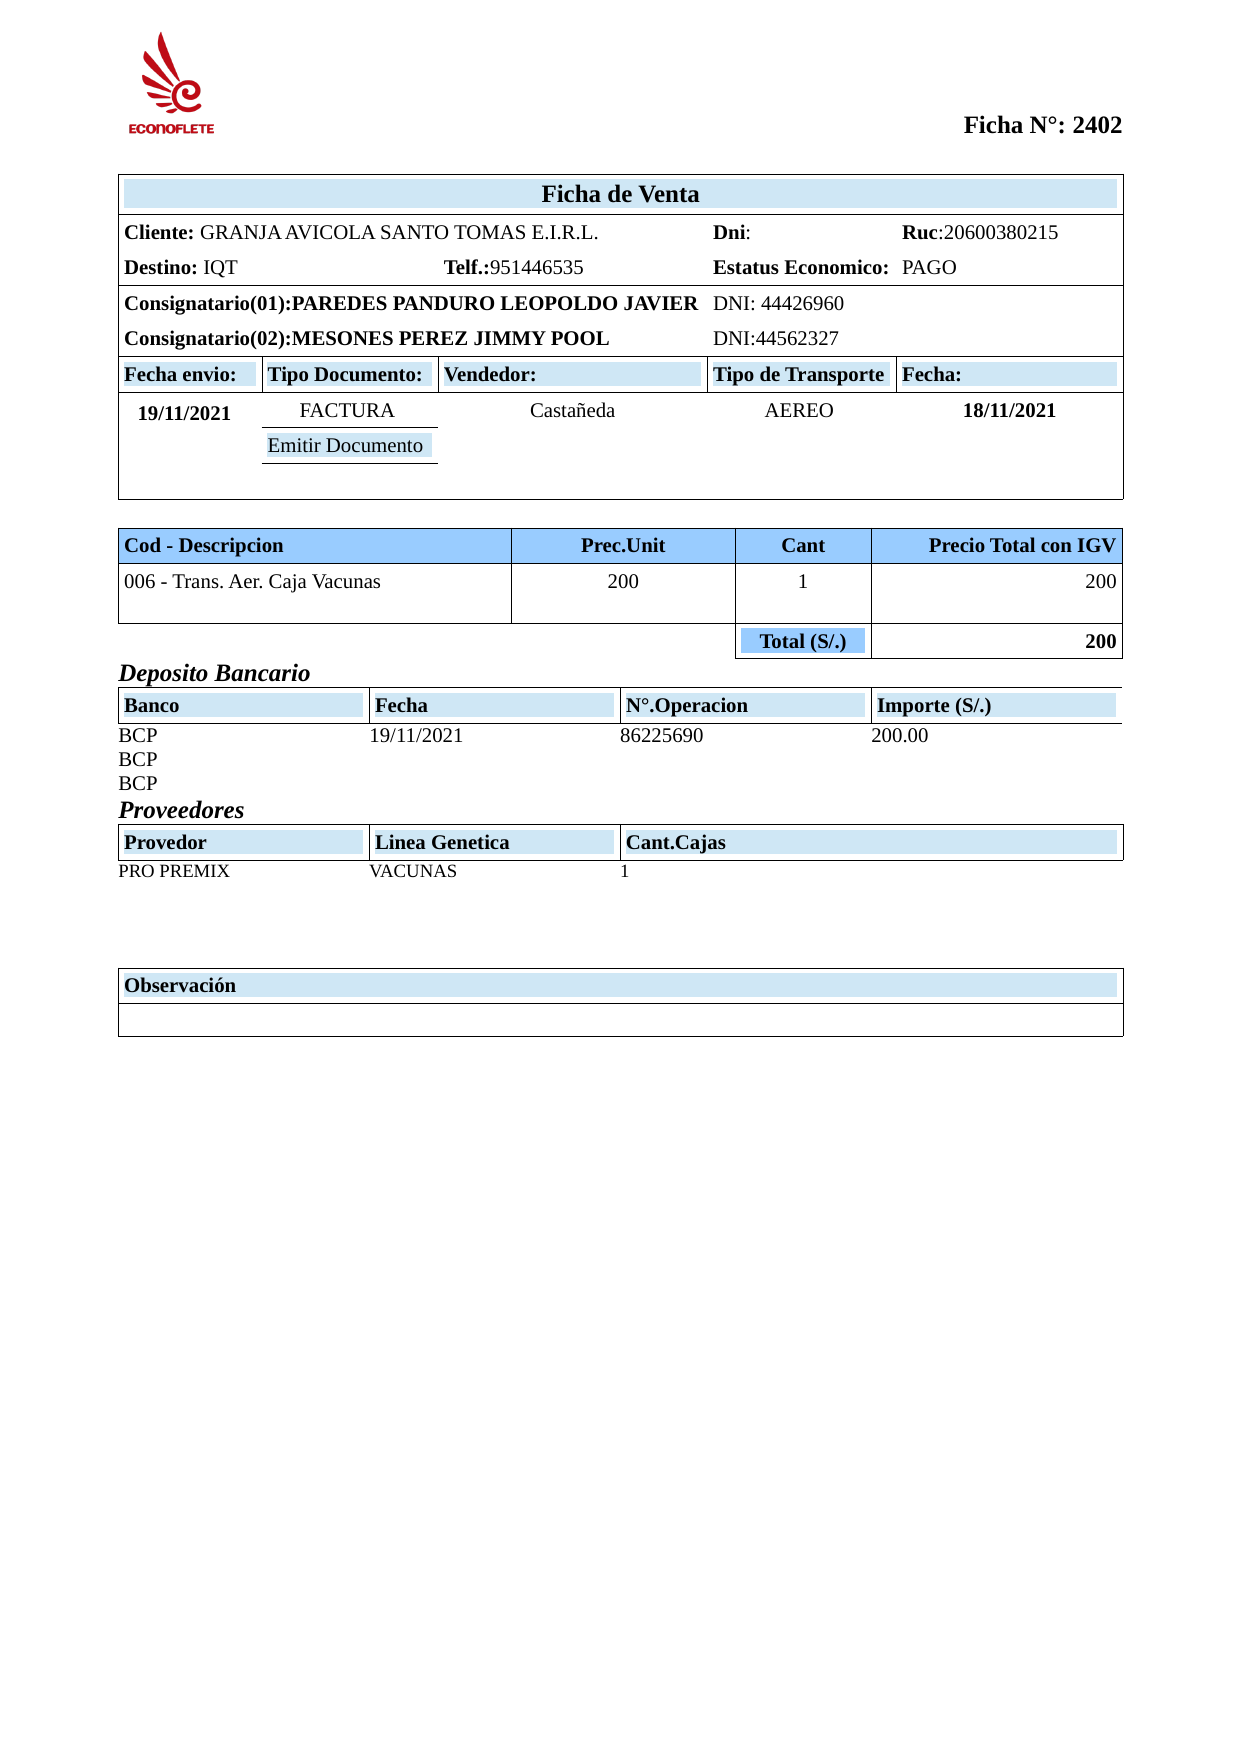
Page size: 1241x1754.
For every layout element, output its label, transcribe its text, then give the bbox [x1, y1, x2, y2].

table_cell AEREO [707, 393, 896, 498]
table_cell [118, 924, 369, 946]
table_cell Estatus Economico: [707, 249, 896, 285]
table_cell [118, 946, 369, 967]
table_cell BCP [118, 771, 369, 795]
table_cell 19/11/2021 [119, 393, 262, 498]
table_cell 19/11/2021 [369, 724, 620, 747]
table_cell [118, 903, 369, 924]
table_header Importe (S/.) [872, 688, 1122, 723]
picture [118, 31, 225, 134]
table_cell Cliente: GRANJA AVICOLA SANTO TOMAS E.I.R.L. [119, 215, 707, 249]
table_cell Emitir Documento [262, 428, 438, 463]
table_cell 200.00 [871, 724, 1122, 747]
table_cell [620, 747, 871, 771]
table_cell [262, 464, 438, 498]
table_header Linea Genetica [370, 825, 620, 859]
table_cell [620, 924, 1123, 946]
table_cell [620, 903, 1123, 924]
table_cell 86225690 [620, 724, 871, 747]
table_cell [369, 903, 620, 924]
table_cell Vendedor: [439, 357, 707, 392]
table_cell 200 [512, 564, 735, 623]
table_header Prec.Unit [512, 529, 735, 563]
table_cell 006 - Trans. Aer. Caja Vacunas [119, 564, 511, 623]
table_cell 1 [620, 861, 1123, 881]
table_cell [119, 1004, 1123, 1036]
table_cell Tipo Documento: [263, 357, 438, 392]
table_header Provedor [119, 825, 369, 859]
table_cell Dni: [707, 215, 896, 249]
table_cell [871, 771, 1122, 795]
text Proveedores [118, 795, 1122, 824]
table_header Ficha de Venta [119, 175, 1123, 214]
table_cell Consignatario(01):PAREDES PANDURO LEOPOLDO JAVIER [119, 286, 707, 321]
table_cell 18/11/2021 [896, 393, 1123, 498]
table_cell Fecha envio: [119, 357, 262, 392]
table_cell [369, 771, 620, 795]
table_cell [871, 747, 1122, 771]
table_cell Consignatario(02):MESONES PEREZ JIMMY POOL [119, 321, 707, 356]
table_cell [369, 747, 620, 771]
text Deposito Bancario [118, 658, 1122, 687]
table_cell [369, 881, 620, 903]
table_cell [369, 924, 620, 946]
table_header Observación [119, 969, 1123, 1003]
table_cell PRO PREMIX [118, 861, 369, 881]
table_cell Telf.:951446535 [438, 249, 707, 285]
table_cell DNI: 44426960 [707, 286, 1123, 321]
table_header Banco [119, 688, 369, 723]
table_header Precio Total con IGV [872, 529, 1122, 563]
table_cell DNI:44562327 [707, 321, 1123, 356]
table_cell [511, 624, 735, 658]
table_cell 200 [872, 624, 1122, 658]
table_cell [620, 946, 1123, 967]
table_cell BCP [118, 724, 369, 747]
table_header Cod - Descripcion [119, 529, 511, 563]
table_cell Castañeda [438, 393, 707, 498]
table_cell [118, 881, 369, 903]
table_header Cant.Cajas [621, 825, 1123, 859]
table_cell FACTURA [262, 393, 438, 427]
table_cell 200 [872, 564, 1122, 623]
table_header N°.Operacion [621, 688, 871, 723]
table_cell Fecha: [897, 357, 1123, 392]
table_cell Ruc:20600380215 [896, 215, 1123, 249]
table_cell Destino: IQT [119, 249, 438, 285]
table_cell Tipo de Transporte [708, 357, 896, 392]
table_cell [620, 771, 871, 795]
table_cell PAGO [896, 249, 1123, 285]
table_header Cant [736, 529, 871, 563]
table_cell 1 [736, 564, 871, 623]
table_cell VACUNAS [369, 861, 620, 881]
table_cell [620, 881, 1123, 903]
table_cell Total (S/.) [736, 624, 871, 658]
table_header Fecha [370, 688, 620, 723]
table_cell [118, 624, 511, 658]
table_cell BCP [118, 747, 369, 771]
table_cell [369, 946, 620, 967]
